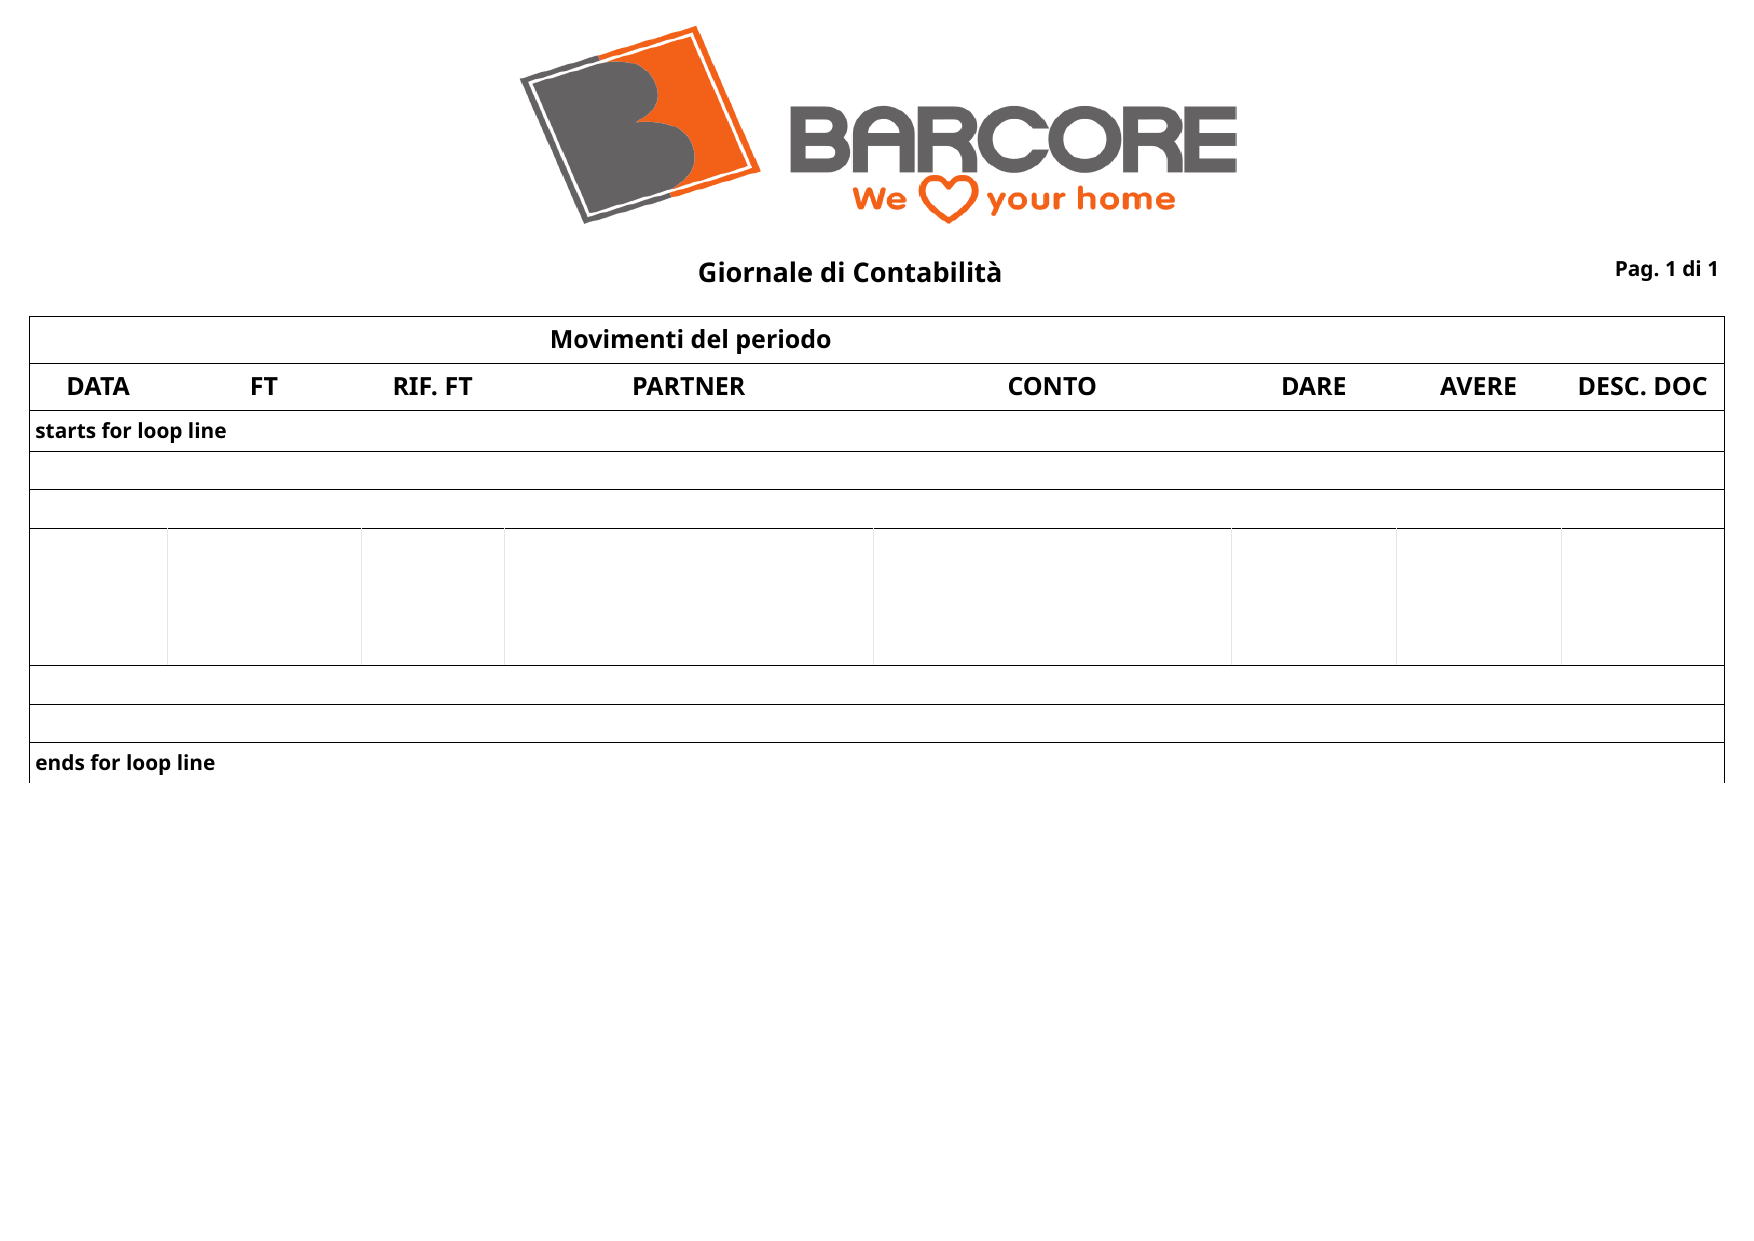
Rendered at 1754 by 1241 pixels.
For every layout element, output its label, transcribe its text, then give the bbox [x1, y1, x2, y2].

table_cell DARE [1231, 364, 1396, 409]
table_cell AVERE [1396, 364, 1561, 409]
text <setLang('it_IT')> [29, 301, 1724, 316]
table_cell </if> [30, 705, 1724, 742]
table_cell </for> [30, 666, 1724, 703]
table_cell <l.account_id.name> [874, 529, 1231, 665]
table_cell starts for loop line [30, 411, 1724, 451]
table_cell <formatLang(l.debit) if l.debit else ''> [1232, 529, 1396, 665]
table_cell <l.partner_id.name if l.partner_id else ''> [505, 529, 873, 665]
table_cell <formatLang(o.date, date=True)> [30, 529, 167, 665]
table_cell <for each="l in o.line_id" > [30, 452, 1724, 489]
table_cell DESC. DOC [1561, 364, 1724, 409]
table_cell ends for loop line [30, 743, 1724, 783]
table_cell <formatLang(l.credit) if l.credit else ''> [1397, 529, 1561, 665]
table_cell CONTO [873, 364, 1231, 409]
table_cell DATA [30, 364, 167, 409]
table_cell FT [167, 364, 361, 409]
picture [495, 16, 1264, 252]
table_cell RIF. FT [361, 364, 504, 409]
table_header Movimenti del periodo <o.period_id.name if o.period_id else ''> [30, 317, 1724, 363]
table_cell <o.ref if o.ref else ''> [362, 529, 504, 665]
table_cell <o.journal_id.name> [1562, 529, 1724, 665]
table_cell <l.invoice.number if l.invoice else ''> [168, 529, 361, 665]
table_cell PARTNER [504, 364, 873, 409]
table_cell <if test="l.debit or l.credit"> [30, 490, 1724, 527]
